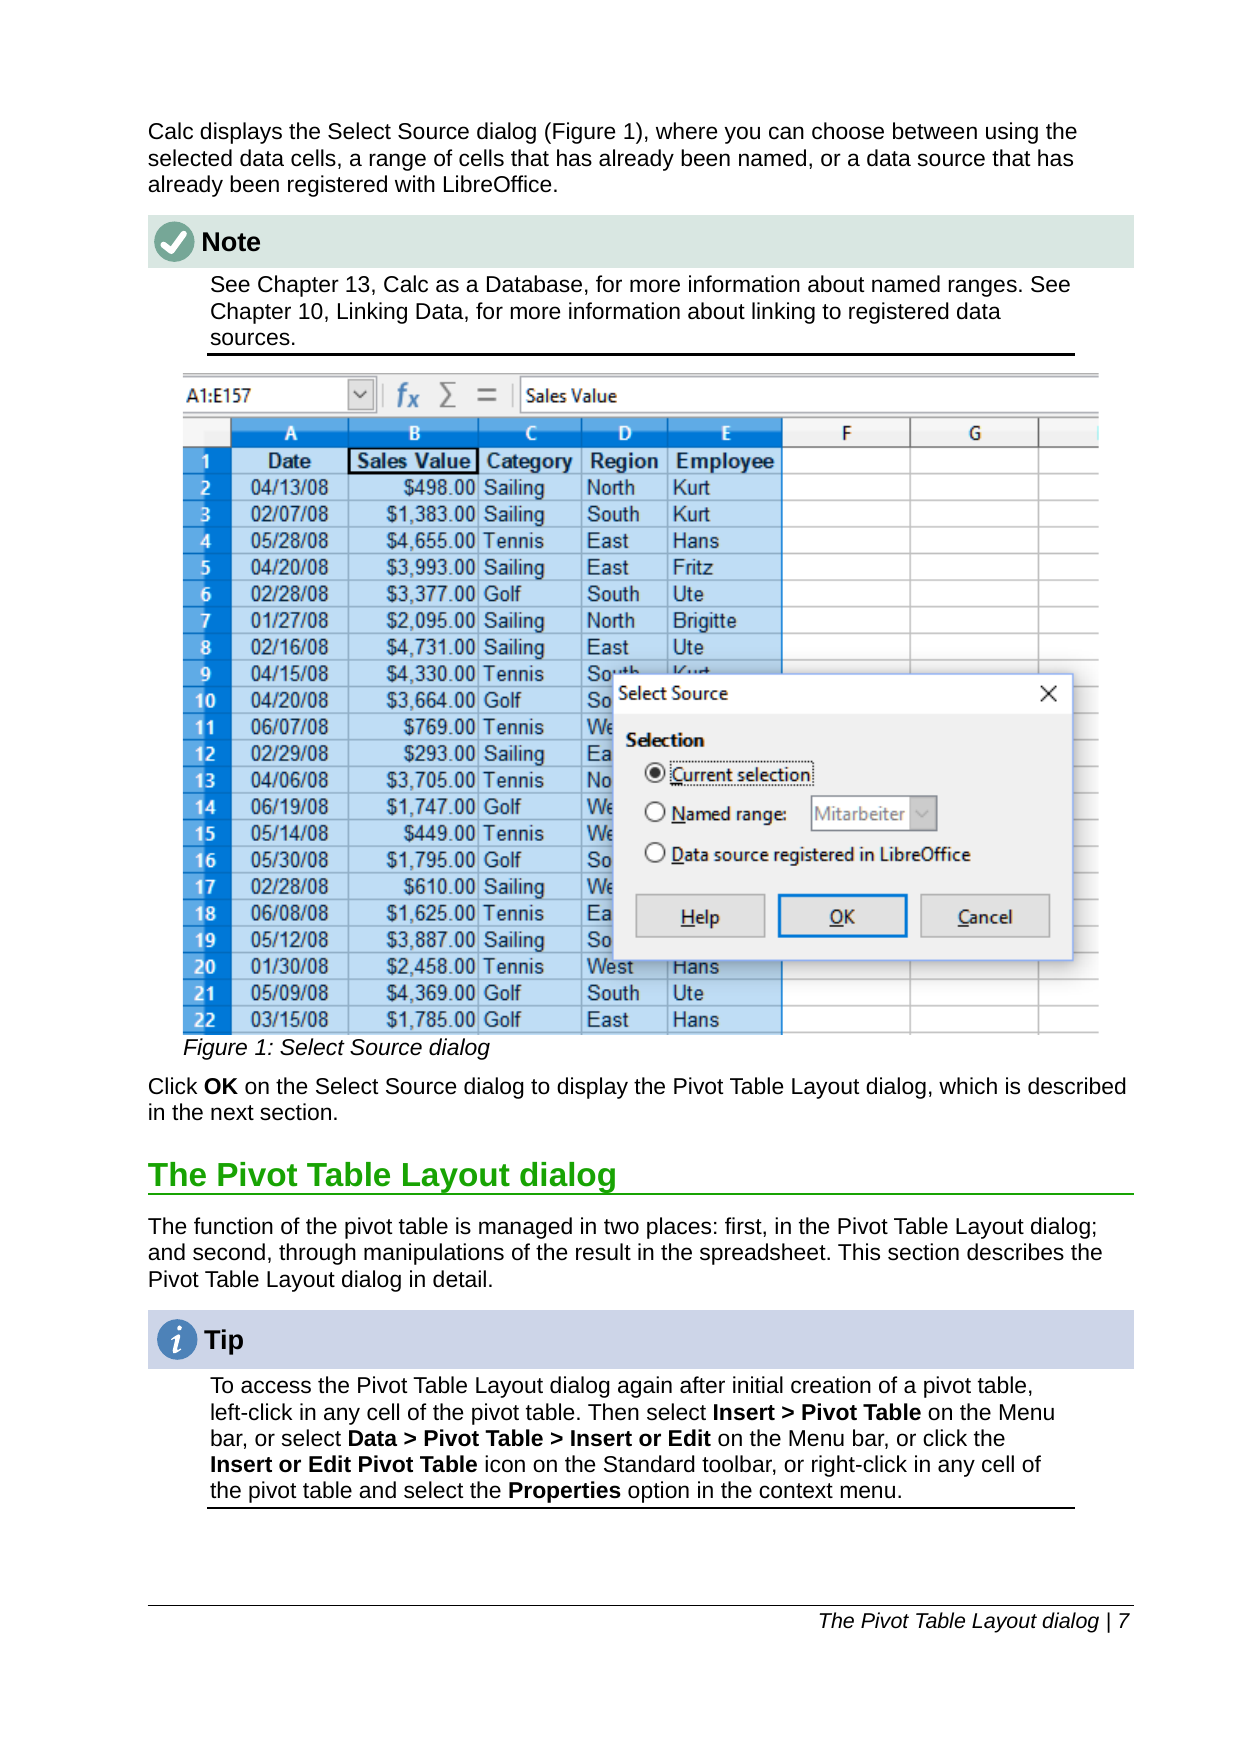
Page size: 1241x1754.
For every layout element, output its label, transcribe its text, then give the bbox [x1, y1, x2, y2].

subtitle The Pivot Table Layout dialog [148, 1155, 1134, 1193]
text Calc displays the Select Source dialog (Figure 1), where you can choose between using the selected data cells, a range of cells that has already been named, or a data source that has already been registered with LibreOffice. [148, 118, 1134, 197]
text To access the Pivot Table Layout dialog again after initial creation of a pivot table, left-click in any cell of the pivot table. Then select Insert > Pivot Table on the Menu bar, or select Data > Pivot Table > Insert or Edit on the Menu bar, or click the Insert or Edit Pivot Table icon on the Standard toolbar, or right-click in any cell of the pivot table and select the Properties option in the context menu. [207, 1369, 1075, 1507]
text Figure 1: Select Source dialog [183, 1035, 1099, 1061]
text Click OK on the Select Source dialog to display the Pivot Table Layout dialog, which is described in the next section. [148, 1073, 1134, 1125]
text See Chapter 13, Calc as a Database, for more information about named ranges. See Chapter 10, Linking Data, for more information about linking to registered data sources. [207, 268, 1075, 353]
subtitle Note [148, 215, 1134, 268]
text The function of the pivot table is managed in two places: first, in the Pivot Table Layout dialog; and second, through manipulations of the result in the spreadsheet. This section describes the Pivot Table Layout dialog in detail. [148, 1213, 1134, 1292]
subtitle Tip [148, 1310, 1134, 1369]
picture [182, 373, 1099, 1035]
